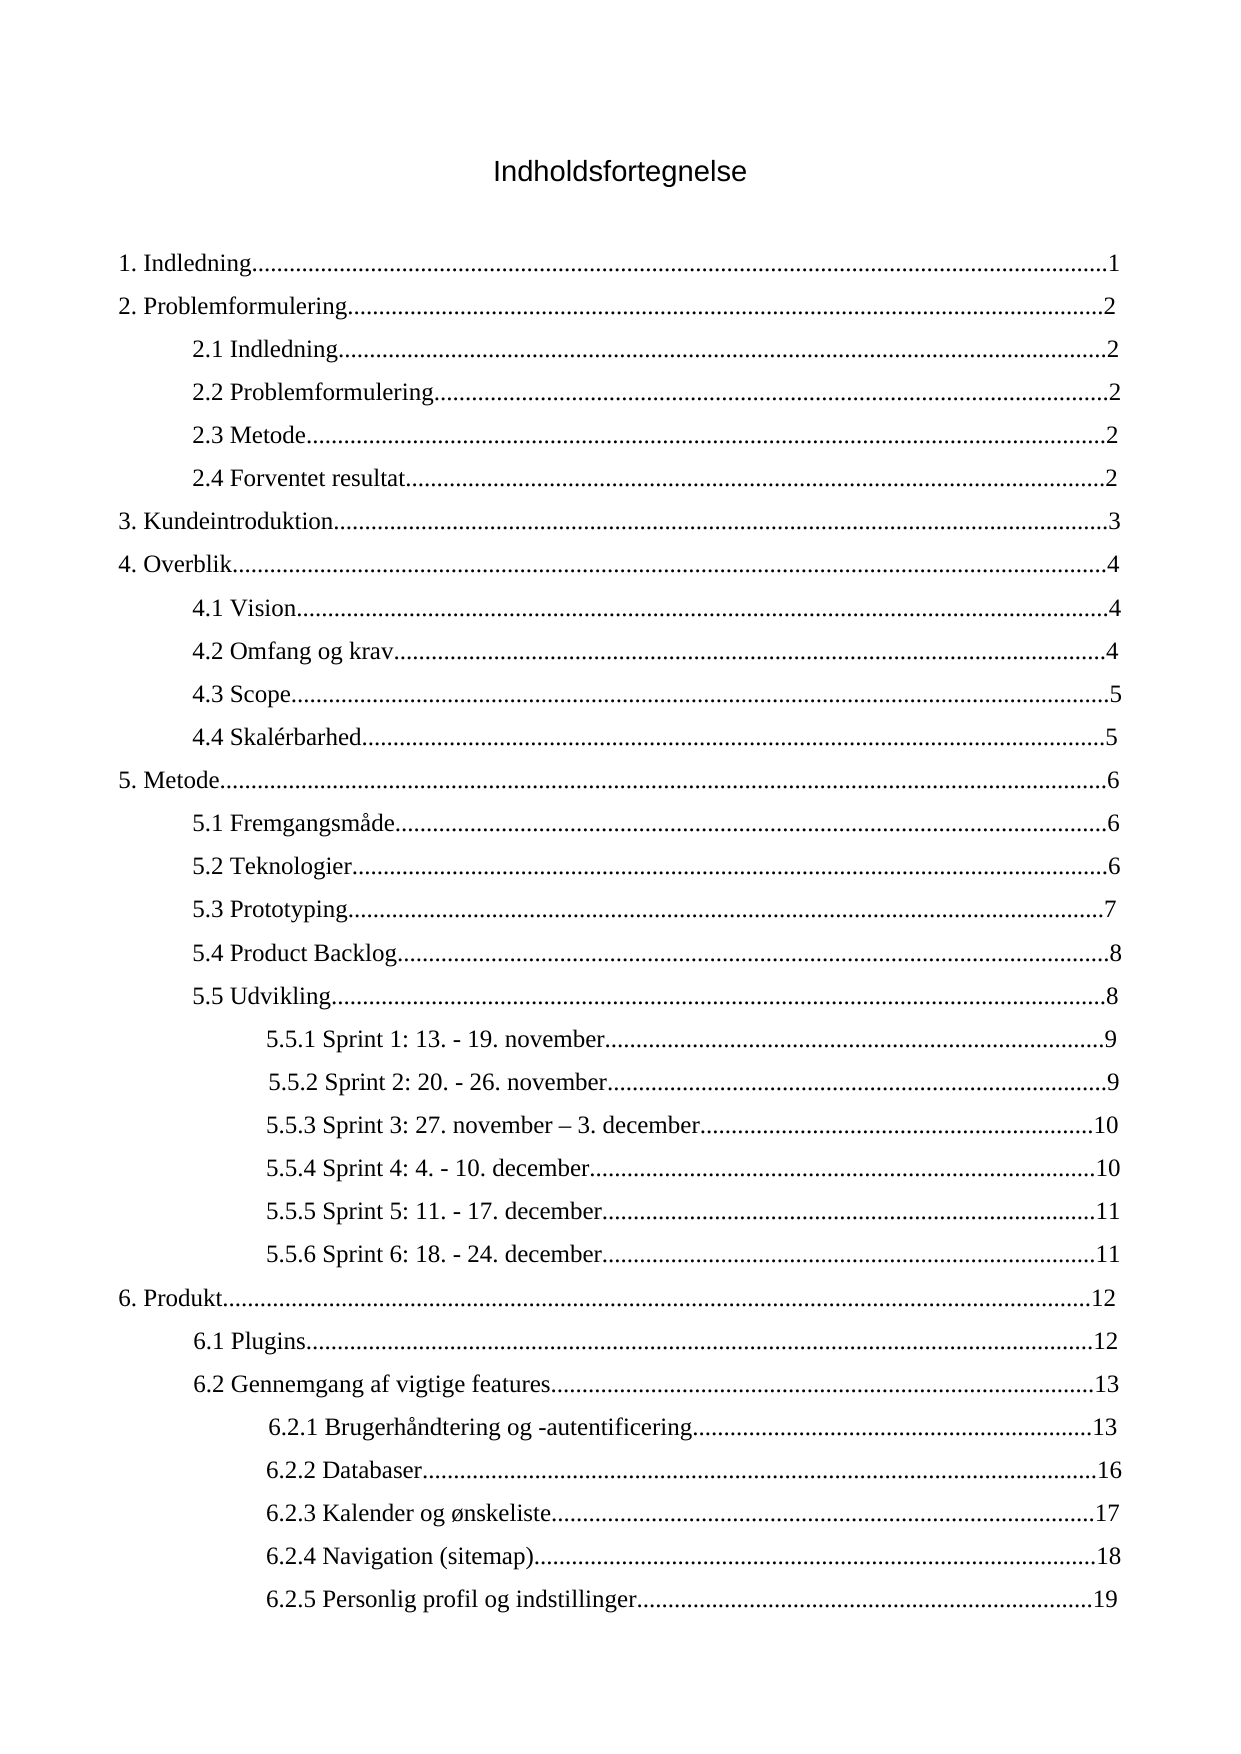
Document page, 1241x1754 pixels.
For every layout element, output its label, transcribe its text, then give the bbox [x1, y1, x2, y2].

text 5.5.6 Sprint 6: 18. - 24. december...............................................................................11 [118, 1239, 1122, 1268]
text 4.1 Vision..................................................................................................................................4 [118, 593, 1122, 621]
text 2. Problemformulering.........................................................................................................................2 [118, 291, 1122, 319]
text 1. Indledning.........................................................................................................................................1 [118, 248, 1122, 276]
list Plugins..............................................................................................................................12 [193, 1326, 1122, 1354]
list 5.5.2 Sprint 2: 20. - 26. november................................................................................9 [231, 1067, 1122, 1096]
text 5.3 Prototyping.........................................................................................................................7 [118, 894, 1122, 923]
text 2.2 Problemformulering............................................................................................................2 [118, 377, 1122, 406]
text 3. Kundeintroduktion............................................................................................................................3 [118, 506, 1122, 535]
text 6. Produkt...........................................................................................................................................12 [118, 1283, 1122, 1311]
text 2.1 Indledning...........................................................................................................................2 [118, 334, 1122, 363]
text 5.5.4 Sprint 4: 4. - 10. december.................................................................................10 [118, 1153, 1122, 1182]
list 6.2.1 Brugerhåndtering og -autentificering................................................................13 [231, 1412, 1122, 1441]
text 5. Metode..............................................................................................................................................6 [118, 765, 1122, 794]
text 6.2.3 Kalender og ønskeliste.......................................................................................17 [118, 1498, 1122, 1527]
text 6.2.5 Personlig profil og indstillinger.........................................................................19 [118, 1584, 1122, 1613]
text 5.1 Fremgangsmåde..................................................................................................................6 [118, 808, 1122, 837]
text 5.4 Product Backlog..................................................................................................................8 [118, 938, 1122, 966]
text 2.3 Metode................................................................................................................................2 [118, 420, 1122, 449]
text 4.3 Scope...................................................................................................................................5 [118, 679, 1122, 708]
text 4.4 Skalérbarhed.......................................................................................................................5 [118, 722, 1122, 751]
text Indholdsfortegnelse [118, 154, 1122, 188]
text 4.2 Omfang og krav..................................................................................................................4 [118, 636, 1122, 664]
text 5.5.3 Sprint 3: 27. november – 3. december...............................................................10 [118, 1110, 1122, 1139]
text 5.2 Teknologier.........................................................................................................................6 [118, 851, 1122, 880]
text 5.5 Udvikling............................................................................................................................8 [118, 981, 1122, 1009]
text 2.4 Forventet resultat................................................................................................................2 [118, 463, 1122, 492]
text 5.5.1 Sprint 1: 13. - 19. november................................................................................9 [118, 1024, 1122, 1053]
list Gennemgang af vigtige features.......................................................................................13 [193, 1369, 1122, 1398]
text 6.2.4 Navigation (sitemap)..........................................................................................18 [118, 1541, 1122, 1570]
text 6.2.2 Databaser............................................................................................................16 [118, 1455, 1122, 1484]
text 4. Overblik............................................................................................................................................4 [118, 549, 1122, 578]
text 5.5.5 Sprint 5: 11. - 17. december...............................................................................11 [118, 1196, 1122, 1225]
